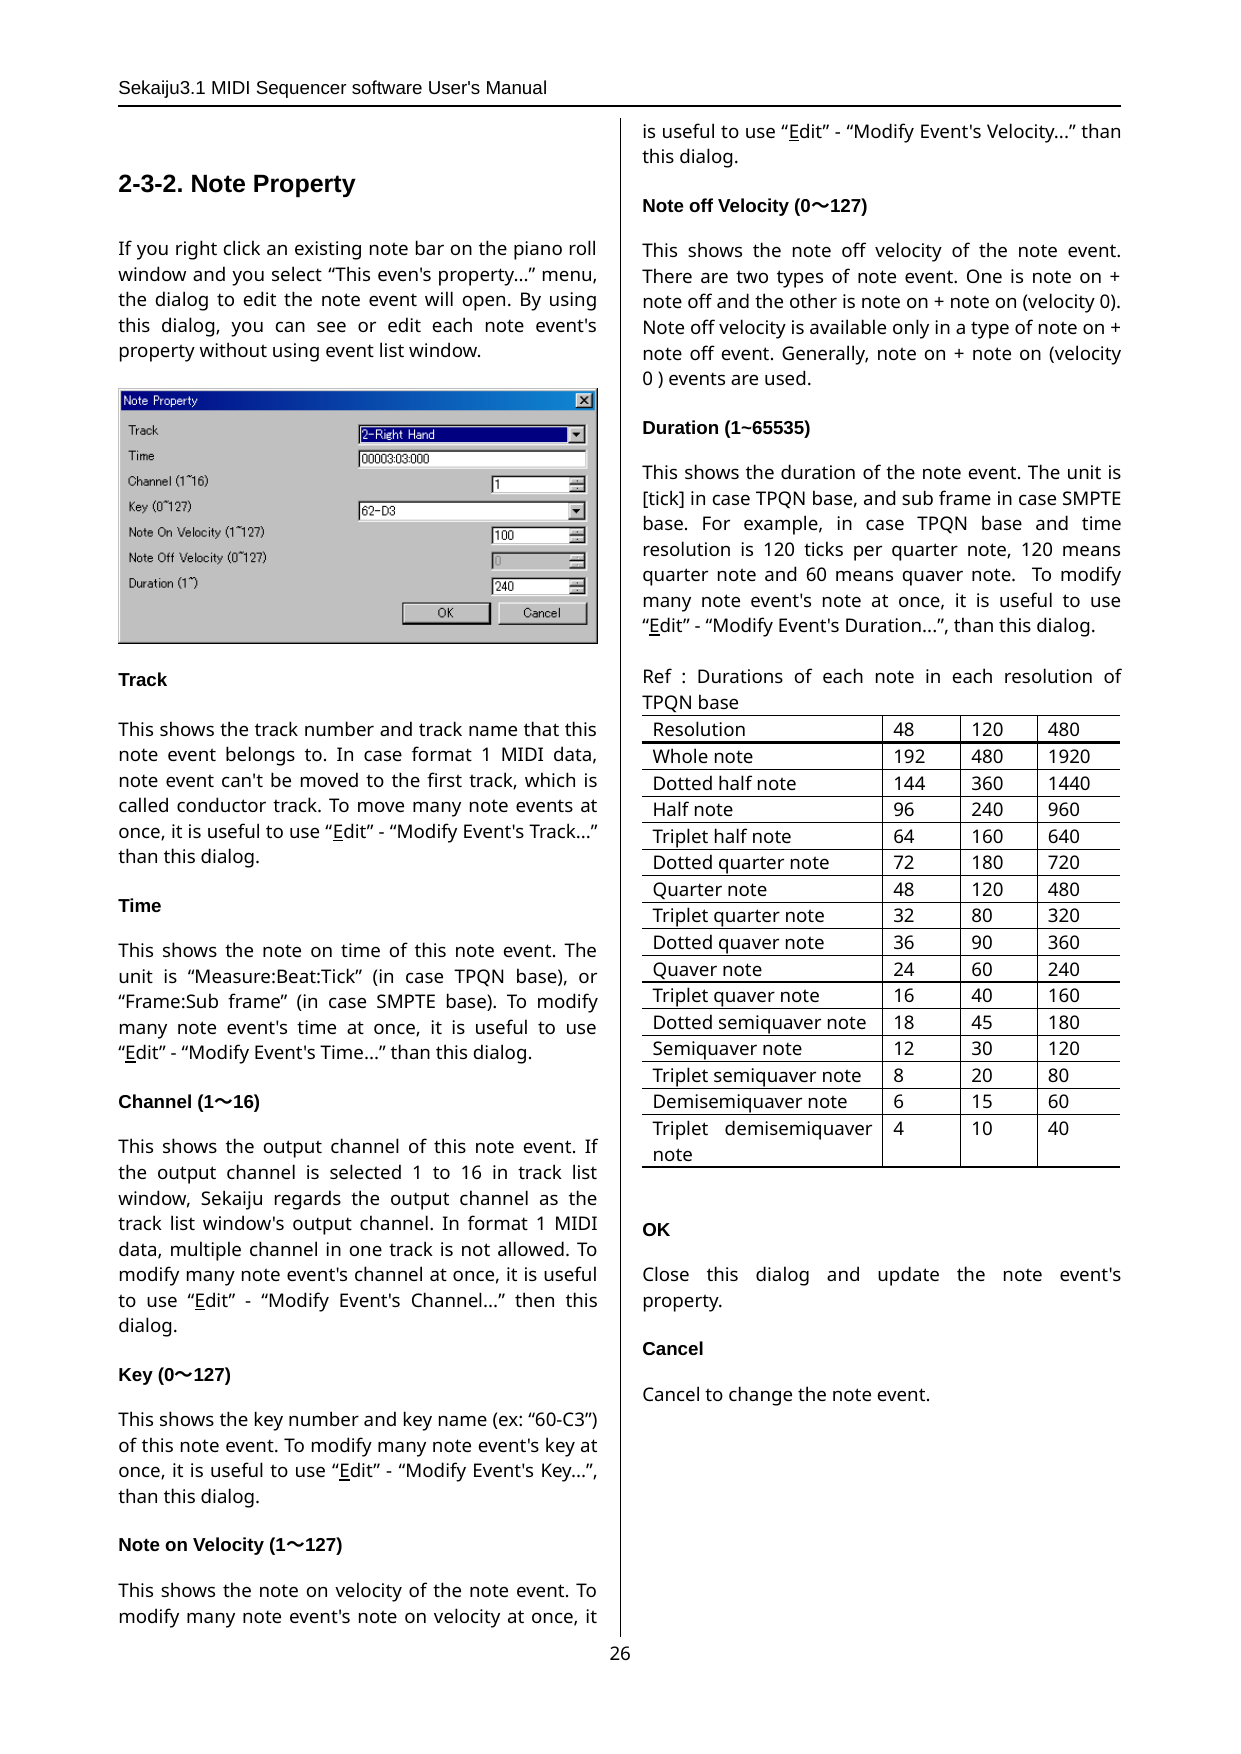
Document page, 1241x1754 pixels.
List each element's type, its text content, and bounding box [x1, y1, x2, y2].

text Ref : Durations of each note in each resolution of TPQN base [642, 664, 1122, 715]
table_cell 80 [1038, 1062, 1120, 1088]
table_cell 40 [1038, 1115, 1120, 1166]
table_cell Triplet semiquaver note [642, 1062, 882, 1088]
text This shows the note off velocity of the note event. There are two types of note event. One is note on + note off and the other is note on + note on (velocity 0). Note off velocity is available only in a type of note on + note off event. Generally, note on + note on (velocity 0 ) events are used. [642, 238, 1122, 391]
table_cell 320 [1038, 903, 1120, 928]
table_cell 45 [961, 1009, 1037, 1034]
text Time [118, 894, 598, 916]
table_cell 24 [883, 956, 960, 981]
table_cell 96 [883, 797, 960, 822]
table_cell 960 [1038, 797, 1120, 822]
table_cell 20 [961, 1062, 1037, 1088]
table_cell Dotted quarter note [642, 850, 882, 875]
table_cell 1440 [1038, 770, 1120, 796]
table_header 120 [961, 716, 1037, 741]
table_cell Quarter note [642, 876, 882, 902]
table_cell 48 [883, 876, 960, 902]
text This shows the note on velocity of the note event. To modify many note event's note on velocity at once, it [118, 1577, 598, 1628]
table_cell Semiquaver note [642, 1036, 882, 1061]
table_cell Dotted semiquaver note [642, 1009, 882, 1034]
table_cell 160 [961, 823, 1037, 849]
table_header 480 [1038, 716, 1120, 741]
table_cell 6 [883, 1089, 960, 1114]
text This shows the duration of the note event. The unit is [tick] in case TPQN base, and sub frame in case SMPTE base. For example, in case TPQN base and time resolution is 120 ticks per quarter note, 120 means quarter note and 60 means quaver note. To modify many note event's note at once, it is useful to use “Edit” - “Modify Event's Duration...”, than this dialog. [642, 459, 1122, 638]
table_cell 60 [1038, 1089, 1120, 1114]
table_cell 640 [1038, 823, 1120, 849]
table_cell 480 [961, 744, 1037, 769]
picture [118, 388, 598, 644]
text Channel (1～16) [118, 1091, 598, 1112]
text Note on Velocity (1～127) [118, 1534, 598, 1556]
text This shows the key number and key name (ex: “60-C3”) of this note event. To modify many note event's key at once, it is useful to use “Edit” - “Modify Event's Key...”, than this dialog. [118, 1407, 598, 1509]
table_header 48 [883, 716, 960, 741]
table_cell 64 [883, 823, 960, 849]
table_cell 480 [1038, 876, 1120, 902]
table_cell 30 [961, 1036, 1037, 1061]
table_cell 18 [883, 1009, 960, 1034]
table_cell Dotted half note [642, 770, 882, 796]
table_cell 32 [883, 903, 960, 928]
table_cell 90 [961, 929, 1037, 955]
table_cell 36 [883, 929, 960, 955]
table_cell 16 [883, 983, 960, 1008]
table_cell 40 [961, 983, 1037, 1008]
table_cell 720 [1038, 850, 1120, 875]
table_header Resolution [642, 716, 882, 741]
table_cell 8 [883, 1062, 960, 1088]
text OK [642, 1218, 1122, 1240]
text Track [118, 669, 598, 690]
text This shows the output channel of this note event. If the output channel is selected 1 to 16 in track list window, Sekaiju regards the output channel as the track list window's output channel. In format 1 MIDI data, multiple channel in one track is not allowed. To modify many note event's channel at once, it is useful to use “Edit” - “Modify Event's Channel...” then this dialog. [118, 1134, 598, 1338]
table_cell Triplet demisemiquaver note [642, 1115, 882, 1166]
table_cell 10 [961, 1115, 1037, 1166]
table_cell 180 [1038, 1009, 1120, 1034]
table_cell Whole note [642, 744, 882, 769]
table_cell 144 [883, 770, 960, 796]
table_cell 1920 [1038, 744, 1120, 769]
table_cell Triplet half note [642, 823, 882, 849]
text is useful to use “Edit” - “Modify Event's Velocity...” than this dialog. [642, 118, 1122, 169]
text This shows the note on time of this note event. The unit is “Measure:Beat:Tick” (in case TPQN base), or “Frame:Sub frame” (in case SMPTE base). To modify many note event's time at once, it is useful to use “Edit” - “Modify Event's Time...” than this dialog. [118, 938, 598, 1065]
text If you right click an existing note bar on the piano roll window and you select “This even's property...” menu, the dialog to edit the note event will open. By using this dialog, you can see or edit each note event's property without using event list window. [118, 235, 598, 363]
table_cell 240 [961, 797, 1037, 822]
text Cancel [642, 1338, 1122, 1360]
table_cell 360 [1038, 929, 1120, 955]
table_cell 4 [883, 1115, 960, 1166]
table_cell 192 [883, 744, 960, 769]
table_cell 180 [961, 850, 1037, 875]
table_cell 72 [883, 850, 960, 875]
table_cell 12 [883, 1036, 960, 1061]
text Cancel to change the note event. [642, 1381, 1122, 1407]
text This shows the track number and track name that this note event belongs to. In case format 1 MIDI data, note event can't be moved to the first track, which is called conductor track. To move many note events at once, it is useful to use “Edit” - “Modify Event's Track...” than this dialog. [118, 716, 598, 869]
table_cell 60 [961, 956, 1037, 981]
table_cell Triplet quaver note [642, 983, 882, 1008]
table_cell 15 [961, 1089, 1037, 1114]
table_cell 240 [1038, 956, 1120, 981]
table_cell Half note [642, 797, 882, 822]
table_cell 80 [961, 903, 1037, 928]
table_cell Quaver note [642, 956, 882, 981]
text Duration (1~65535) [642, 416, 1122, 438]
subtitle 2-3-2. Note Property [118, 169, 598, 197]
table_cell Demisemiquaver note [642, 1089, 882, 1114]
text Key (0～127) [118, 1363, 598, 1385]
text Note off Velocity (0～127) [642, 195, 1122, 216]
table_cell 160 [1038, 983, 1120, 1008]
table_cell 360 [961, 770, 1037, 796]
table_cell 120 [1038, 1036, 1120, 1061]
table_cell Dotted quaver note [642, 929, 882, 955]
table_cell 120 [961, 876, 1037, 902]
text Close this dialog and update the note event's property. [642, 1262, 1122, 1313]
table_cell Triplet quarter note [642, 903, 882, 928]
